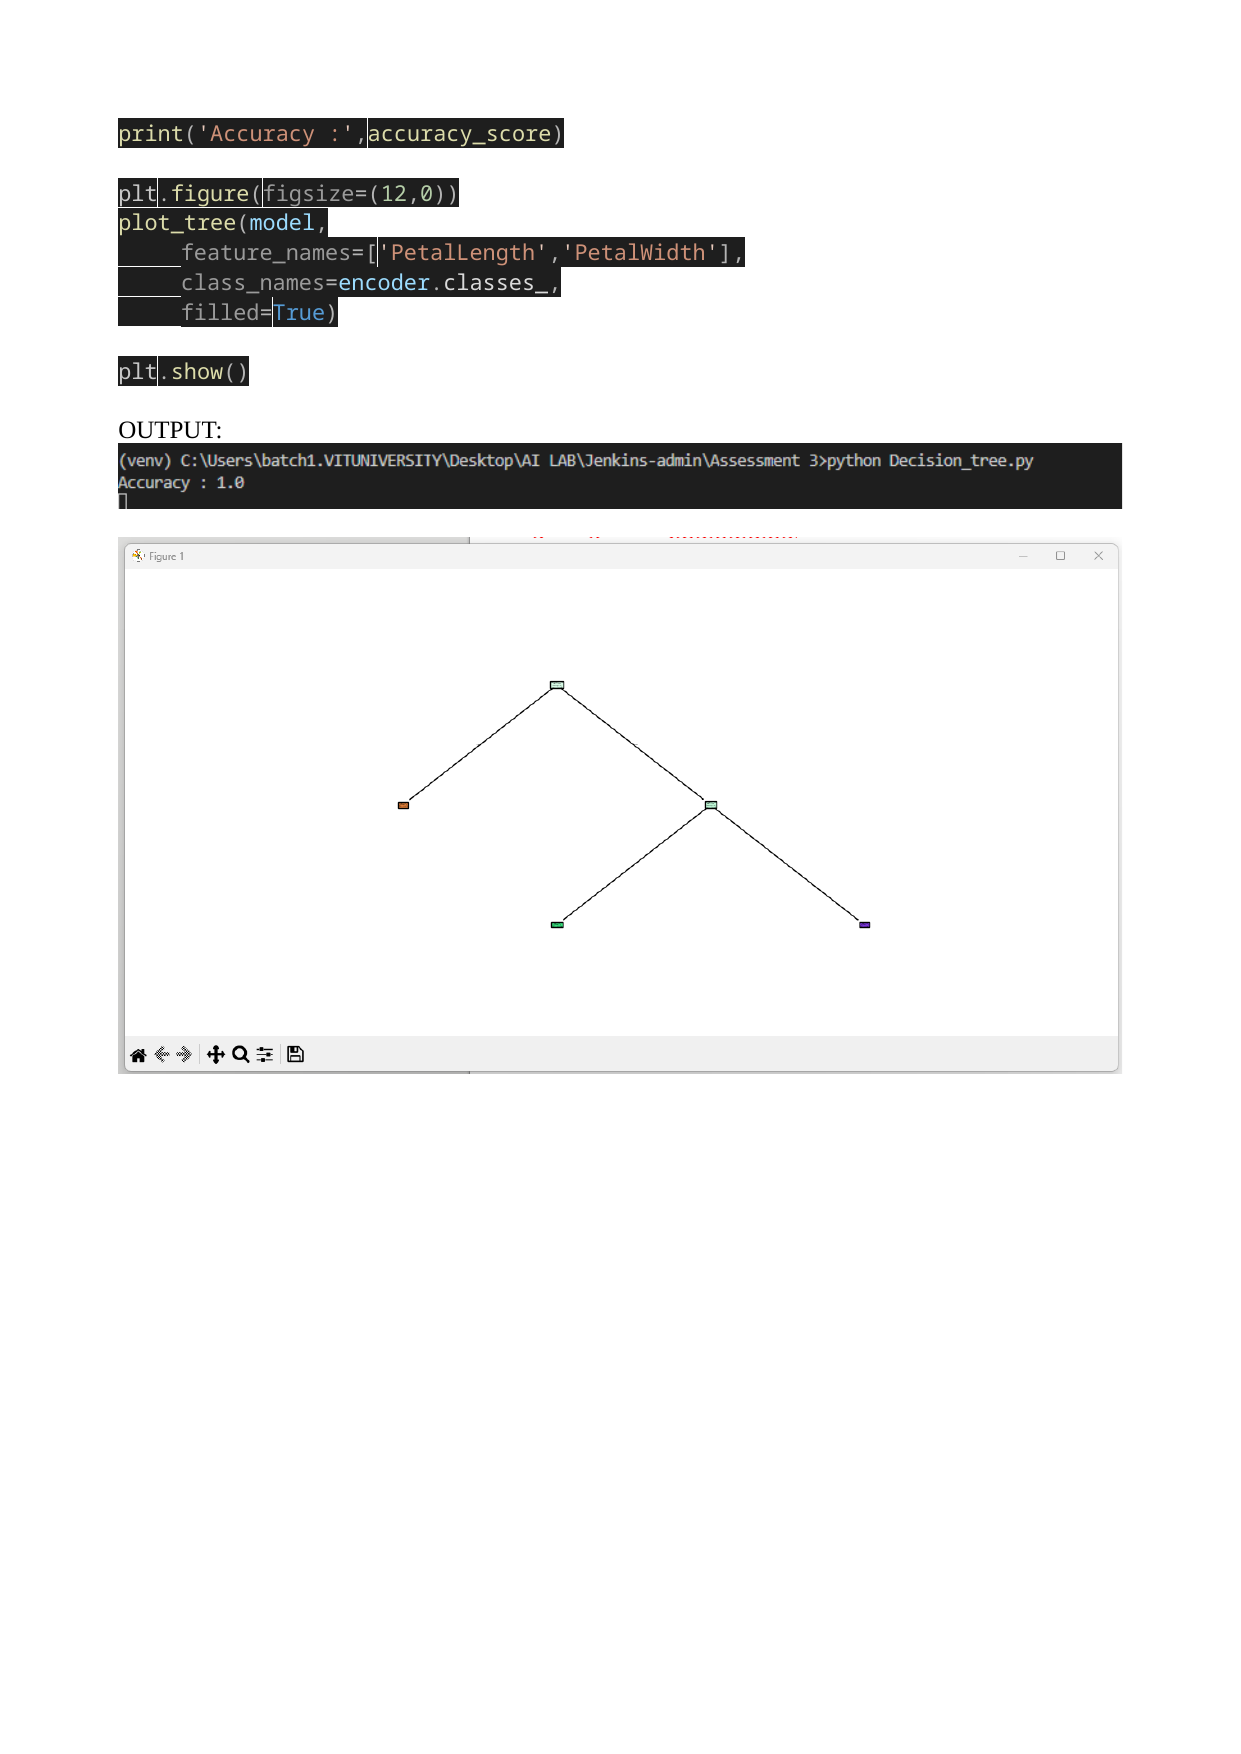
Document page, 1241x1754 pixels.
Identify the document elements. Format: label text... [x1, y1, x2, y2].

picture [118, 443, 1123, 509]
text filled=True) [118, 297, 1122, 327]
text class_names=encoder.classes_, [118, 267, 1122, 297]
picture [118, 537, 1123, 1074]
text plt.show() [118, 356, 1122, 386]
text OUTPUT: [118, 415, 1122, 443]
text feature_names=['PetalLength','PetalWidth'], [118, 237, 1122, 267]
text plt.figure(figsize=(12,0)) [118, 178, 1122, 207]
text plot_tree(model, [118, 207, 1122, 237]
text print('Accuracy :',accuracy_score) [118, 118, 1122, 148]
